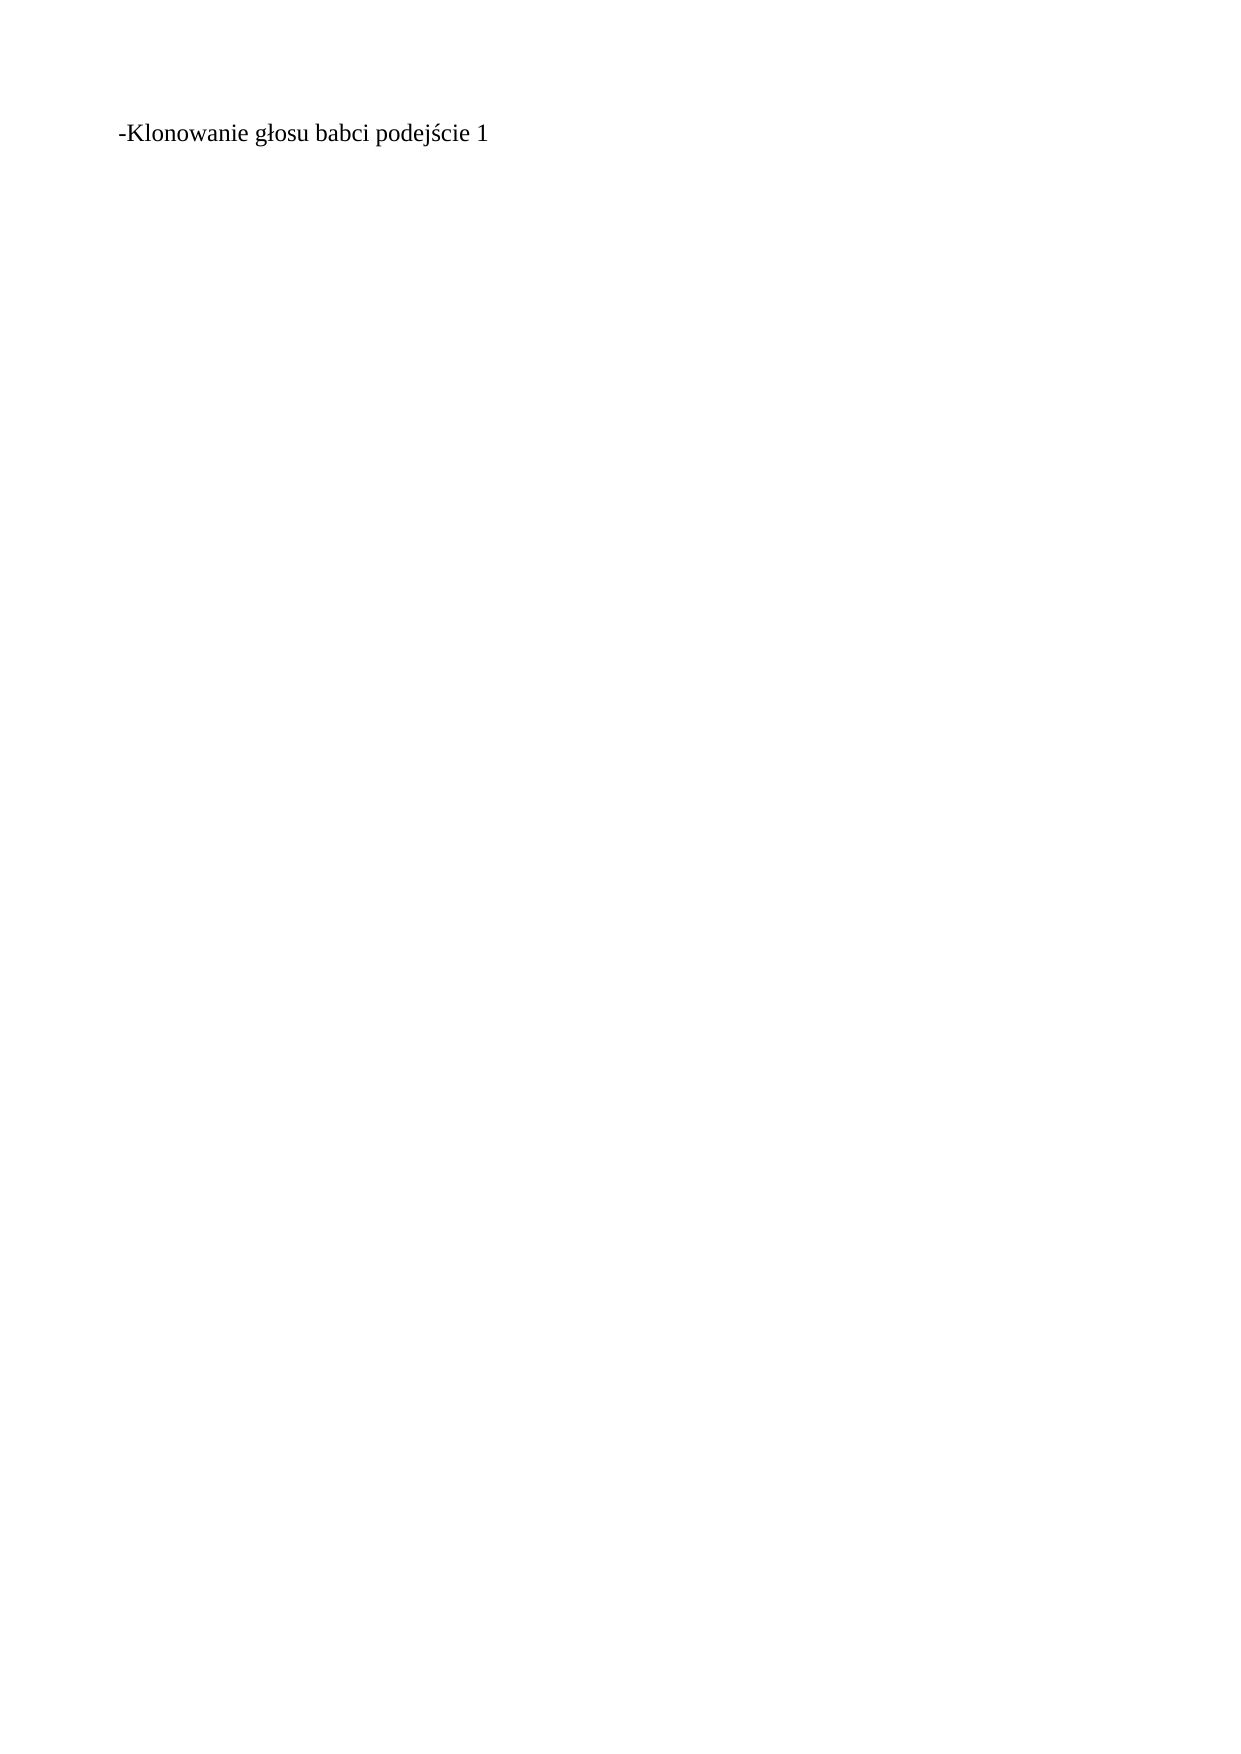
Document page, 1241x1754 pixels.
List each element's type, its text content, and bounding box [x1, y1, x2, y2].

text -Klonowanie głosu babci podejście 1 [118, 118, 1122, 147]
